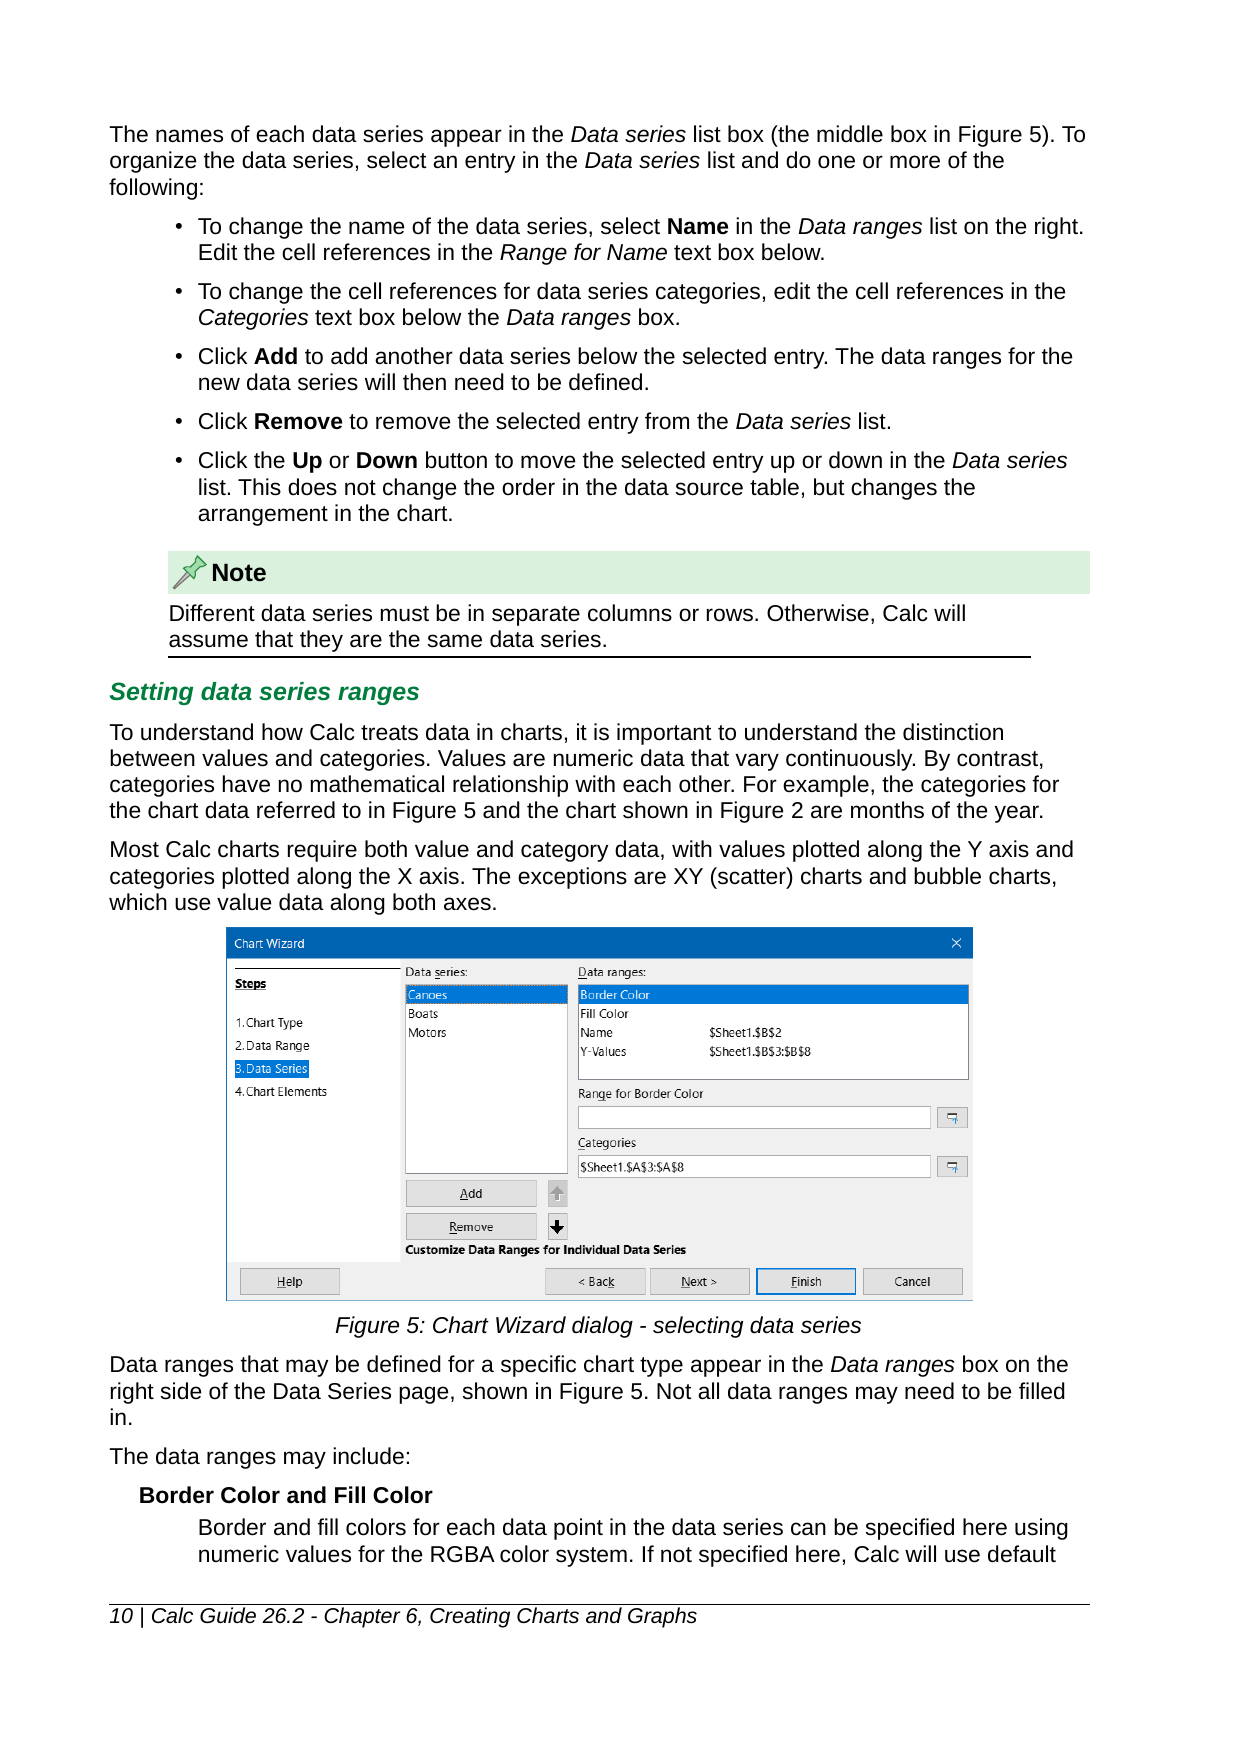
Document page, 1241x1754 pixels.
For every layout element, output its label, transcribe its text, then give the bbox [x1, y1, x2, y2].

list Click Remove to remove the selected entry from the Data series list. [183, 408, 1090, 434]
text Data ranges that may be defined for a specific chart type appear in the Data ranges box on the right side of the Data Series page, shown in Figure 5. Not all data ranges may need to be filled in. [109, 1351, 1090, 1430]
list To change the name of the data series, select Name in the Data ranges list on the right. Edit the cell references in the Range for Name text box below. [183, 213, 1090, 265]
text Different data series must be in separate columns or rows. Otherwise, Calc will assume that they are the same data series. [168, 600, 1031, 656]
text Most Calc charts require both value and category data, with values plotted along the Y axis and categories plotted along the X axis. The exceptions are XY (scatter) charts and bubble charts, which use value data along both axes. [109, 836, 1090, 915]
text Border and fill colors for each data point in the data series can be specified here using numeric values for the RGBA color system. If not specified here, Calc will use default [198, 1514, 1090, 1567]
text Border Color and Fill Color [139, 1482, 1090, 1508]
list The names of each data series appear in the Data series list box (the middle box in Figure 5). To organize the data series, select an entry in the Data series list and do one or more of the following: [109, 121, 1090, 200]
list Click Add to add another data series below the selected entry. The data ranges for the new data series will then need to be defined. [183, 343, 1090, 396]
list Click the Up or Down button to move the selected entry up or down in the Data series list. This does not change the order in the data source table, but changes the arrangement in the chart. [183, 447, 1090, 526]
list The data ranges may include: [109, 1443, 1090, 1469]
text Figure 5: Chart Wizard dialog - selecting data series [226, 1312, 973, 1339]
text To understand how Calc treats data in charts, it is important to understand the distinction between values and categories. Values are numeric data that vary continuously. By contrast, categories have no mathematical relationship with each other. For example, the categories for the chart data referred to in Figure 5 and the chart shown in Figure 2 are months of the year. [109, 718, 1090, 824]
list To change the cell references for data series categories, edit the cell references in the Categories text box below the Data ranges box. [183, 278, 1090, 331]
picture [226, 927, 973, 1301]
subtitle Note [168, 551, 1090, 594]
subtitle Setting data series ranges [109, 677, 1090, 706]
